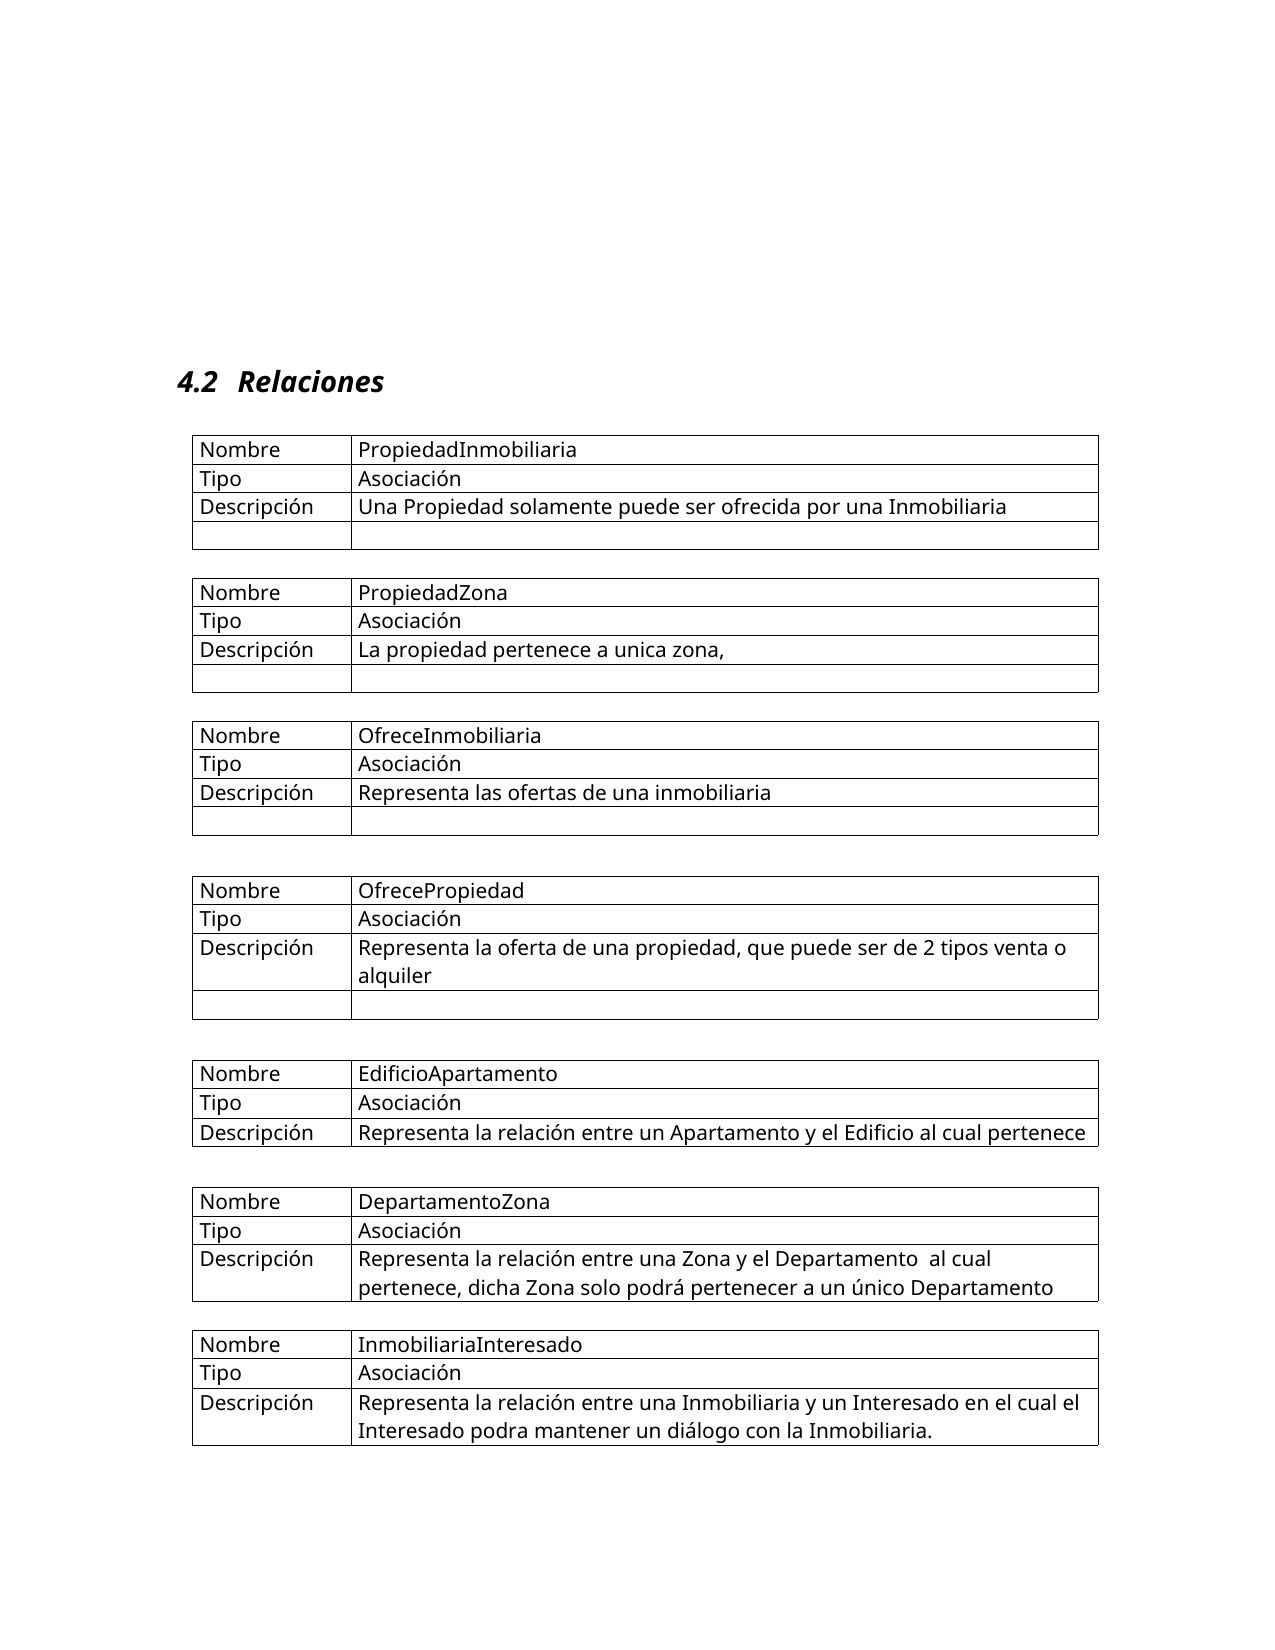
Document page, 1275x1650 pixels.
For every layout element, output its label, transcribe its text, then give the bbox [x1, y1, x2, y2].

table_cell Tipo [193, 607, 351, 635]
table_cell Representa la relación entre un Apartamento y el Edificio al cual pertenece [352, 1119, 1098, 1146]
table_cell Representa la relación entre una Zona y el Departamento al cual pertenece, dicha Zona solo podrá pertenecer a un único Departamento [352, 1245, 1098, 1301]
table_header InmobiliariaInteresado [352, 1331, 1098, 1358]
table_header Nombre [193, 722, 351, 749]
table_cell Asociación [352, 750, 1098, 778]
table_cell [352, 522, 1098, 549]
table_cell Tipo [193, 905, 351, 933]
table_cell Tipo [193, 1359, 351, 1388]
table_cell [352, 991, 1098, 1018]
table_header Nombre [193, 1331, 351, 1358]
table_cell Asociación [352, 465, 1098, 492]
table_cell [193, 522, 351, 549]
table_header Nombre [193, 579, 351, 606]
table_cell [352, 807, 1098, 835]
table_header PropiedadInmobiliaria [352, 436, 1098, 464]
table_cell Una Propiedad solamente puede ser ofrecida por una Inmobiliaria [352, 493, 1098, 521]
table_header Nombre [193, 436, 351, 464]
table_header PropiedadZona [352, 579, 1098, 606]
table_cell Tipo [193, 750, 351, 778]
table_cell [352, 665, 1098, 692]
subtitle Relaciones [177, 361, 1098, 401]
table_cell Asociación [352, 905, 1098, 933]
table_cell Descripción [193, 934, 351, 990]
table_cell Representa la relación entre una Inmobiliaria y un Interesado en el cual el Interesado podra mantener un diálogo con la Inmobiliaria. [352, 1389, 1098, 1445]
table_cell Descripción [193, 493, 351, 521]
table_header Nombre [193, 1188, 351, 1216]
table_header DepartamentoZona [352, 1188, 1098, 1216]
table_cell Descripción [193, 1389, 351, 1445]
table_cell Asociación [352, 1089, 1098, 1117]
table_cell Asociación [352, 1217, 1098, 1244]
table_cell Asociación [352, 607, 1098, 635]
table_cell Descripción [193, 779, 351, 806]
table_cell [193, 991, 351, 1018]
table_header OfrecePropiedad [352, 877, 1098, 904]
table_cell Descripción [193, 1119, 351, 1146]
table_cell Tipo [193, 1089, 351, 1117]
table_cell Asociación [352, 1359, 1098, 1388]
table_header OfreceInmobiliaria [352, 722, 1098, 749]
table_cell Representa la oferta de una propiedad, que puede ser de 2 tipos venta o alquiler [352, 934, 1098, 990]
table_cell Tipo [193, 465, 351, 492]
table_cell Descripción [193, 636, 351, 663]
table_cell [193, 807, 351, 835]
table_header EdificioApartamento [352, 1061, 1098, 1088]
table_cell Tipo [193, 1217, 351, 1244]
table_header Nombre [193, 877, 351, 904]
table_cell Representa las ofertas de una inmobiliaria [352, 779, 1098, 806]
table_cell La propiedad pertenece a unica zona, [352, 636, 1098, 663]
table_cell Descripción [193, 1245, 351, 1301]
table_cell [193, 665, 351, 692]
table_header Nombre [193, 1061, 351, 1088]
